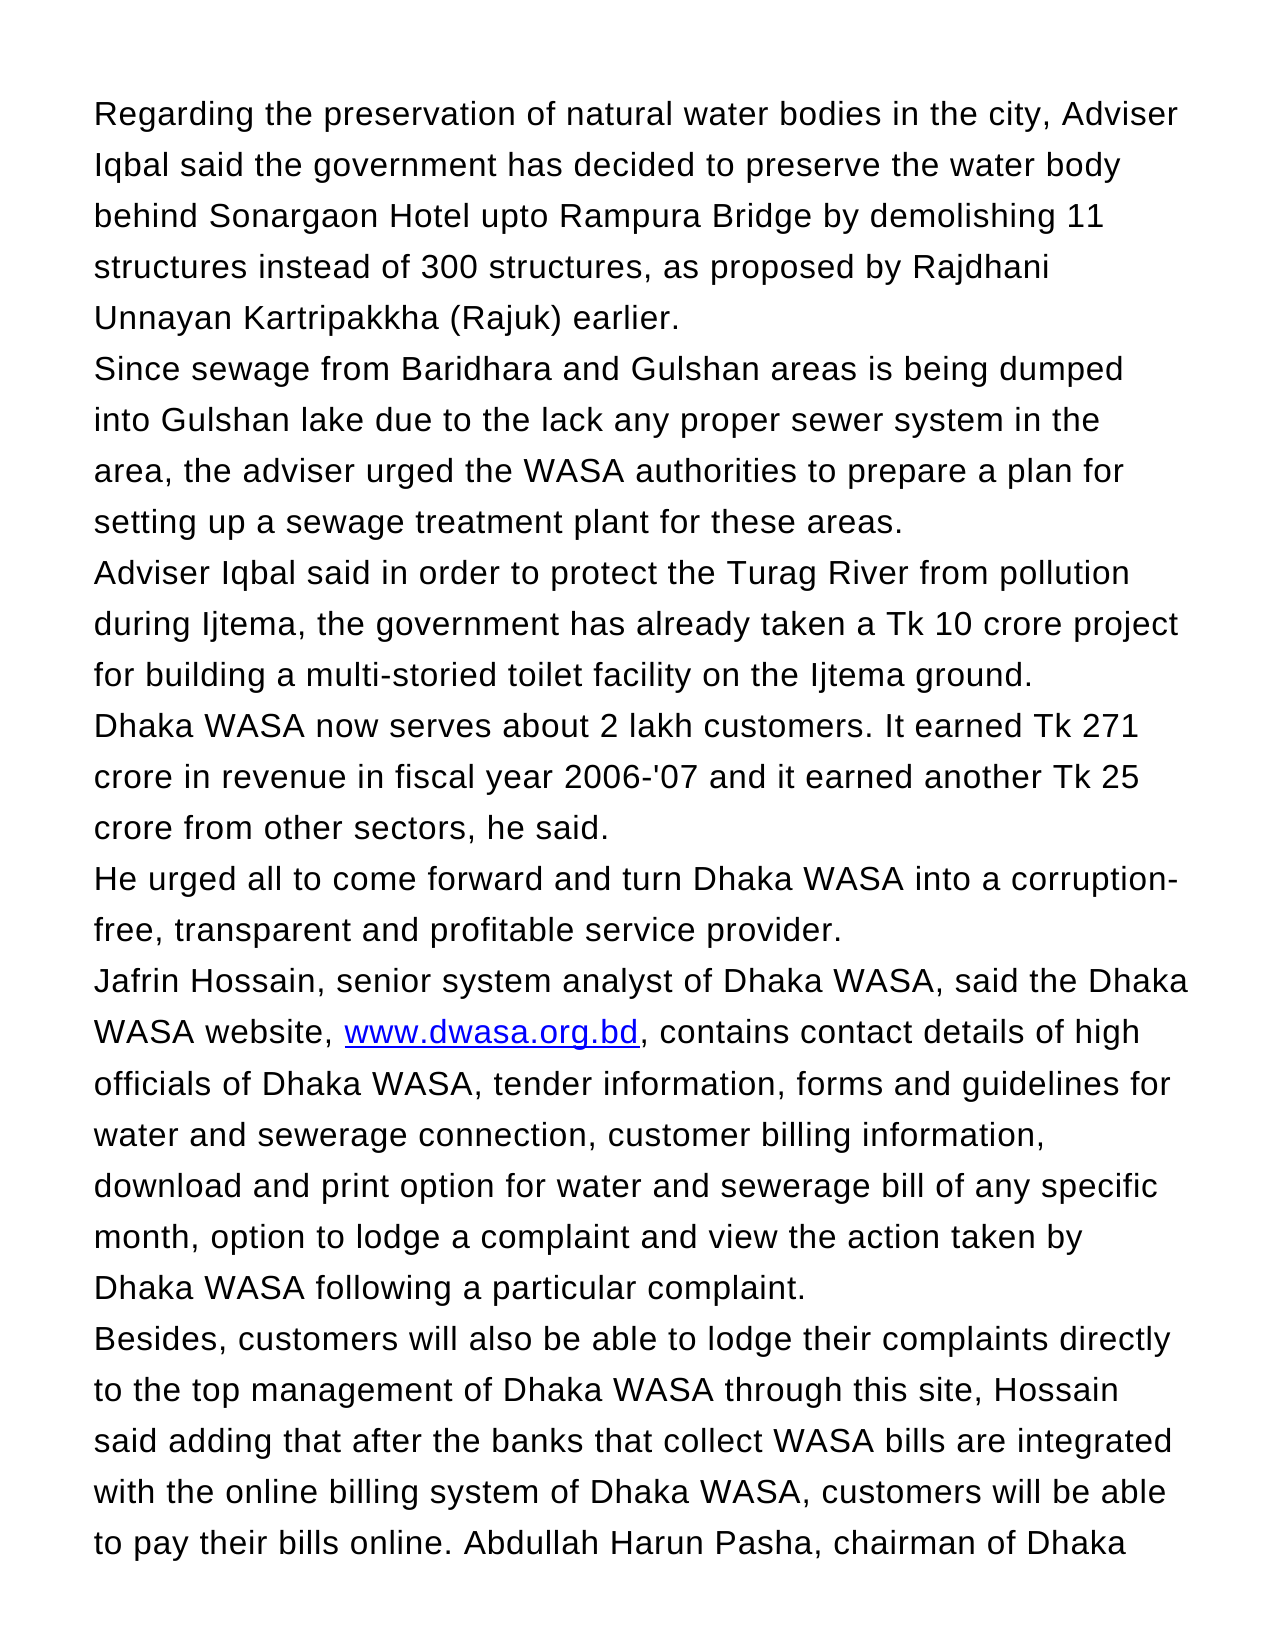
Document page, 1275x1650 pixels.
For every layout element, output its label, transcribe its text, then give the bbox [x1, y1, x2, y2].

text Regarding the preservation of natural water bodies in the city, Adviser Iqbal said the government has decided to preserve the water body behind Sonargaon Hotel upto Rampura Bridge by demolishing 11 structures instead of 300 structures, as proposed by Rajdhani Unnayan Kartripakkha (Rajuk) earlier. Since sewage from Baridhara and Gulshan areas is being dumped into Gulshan lake due to the lack any proper sewer system in the area, the adviser urged the WASA authorities to prepare a plan for setting up a sewage treatment plant for these areas. Adviser Iqbal said in order to protect the Turag River from pollution during Ijtema, the government has already taken a Tk 10 crore project for building a multi-storied toilet facility on the Ijtema ground. Dhaka WASA now serves about 2 lakh customers. It earned Tk 271 crore in revenue in fiscal year 2006-'07 and it earned another Tk 25 crore from other sectors, he said. He urged all to come forward and turn Dhaka WASA into a corruption-free, transparent and profitable service provider. Jafrin Hossain, senior system analyst of Dhaka WASA, said the Dhaka WASA website, www.dwasa.org.bd, contains contact details of high officials of Dhaka WASA, tender information, forms and guidelines for water and sewerage connection, customer billing information, download and print option for water and sewerage bill of any specific month, option to lodge a complaint and view the action taken by Dhaka WASA following a particular complaint. Besides, customers will also be able to lodge their complaints directly to the top management of Dhaka WASA through this site, Hossain said adding that after the banks that collect WASA bills are integrated with the online billing system of Dhaka WASA, customers will be able to pay their bills online. Abdullah Harun Pasha, chairman of Dhaka [94, 94, 1191, 1561]
